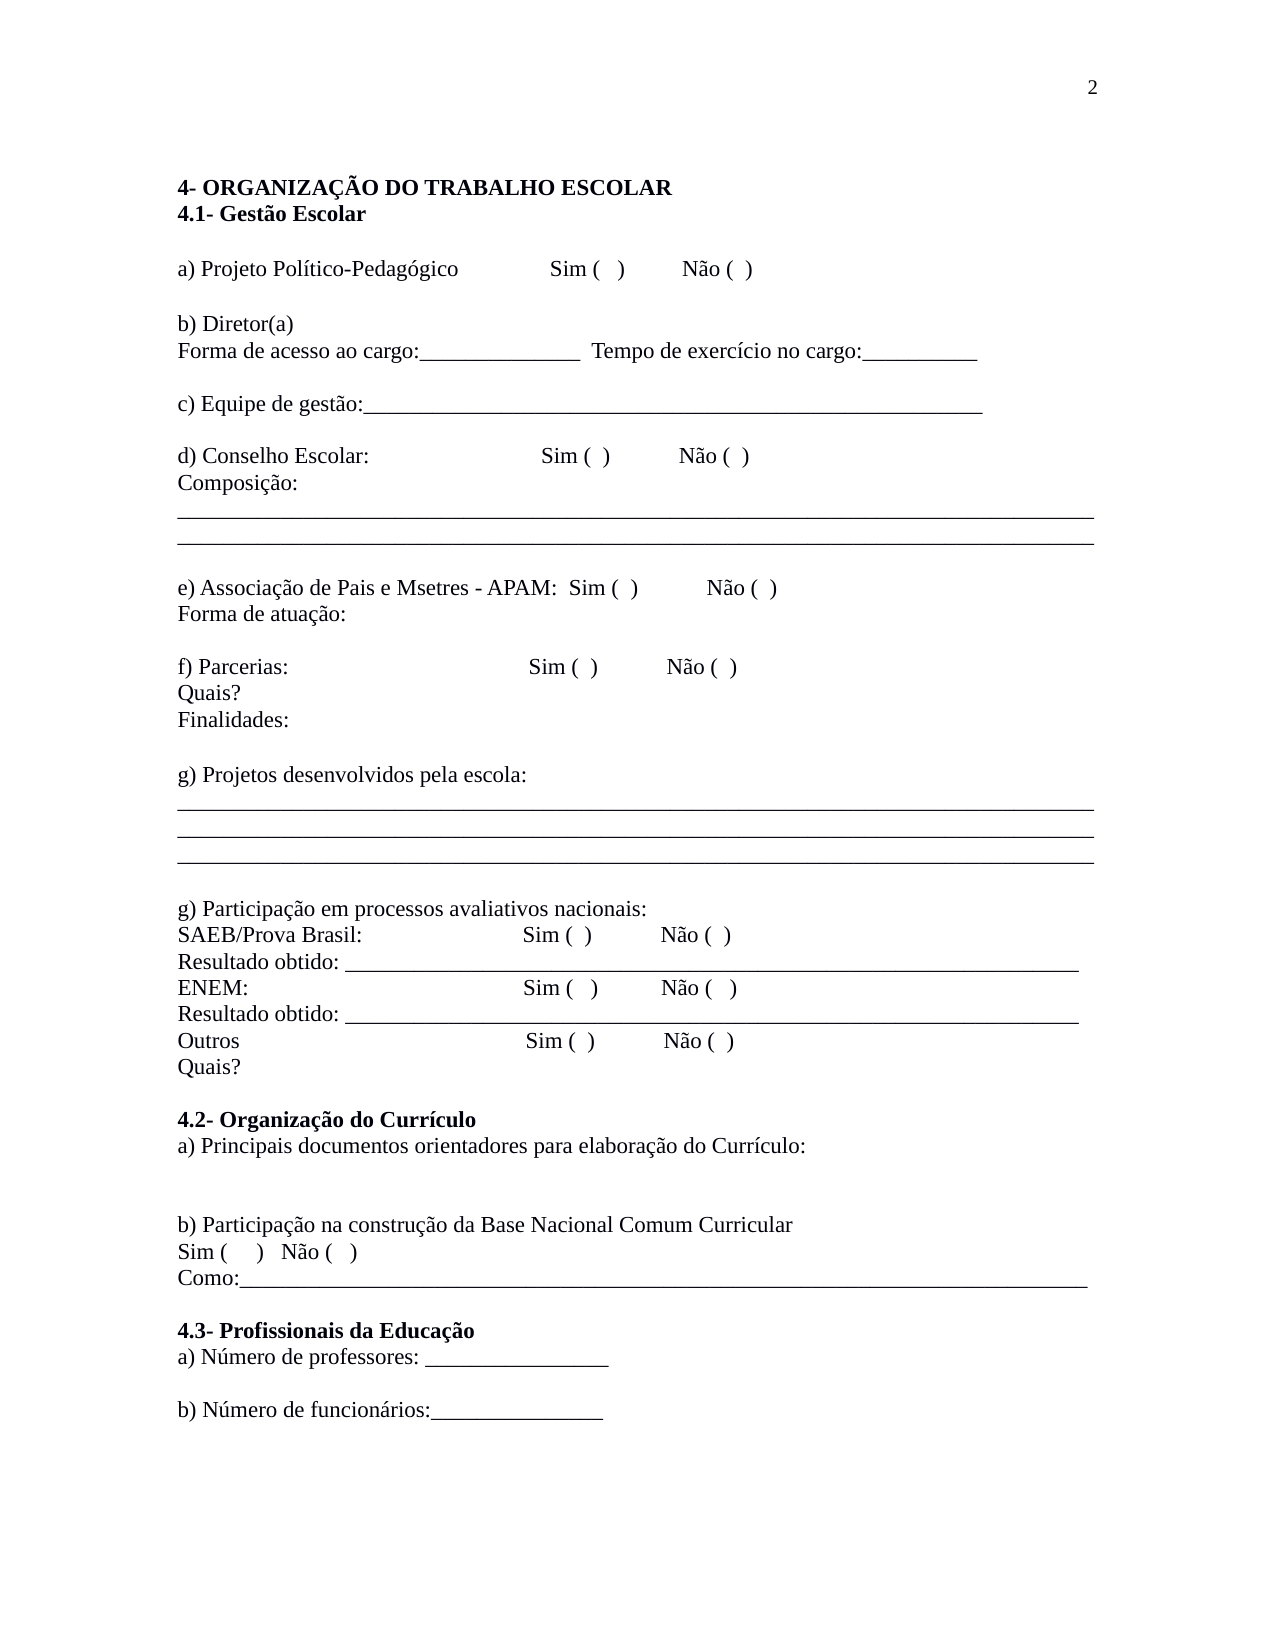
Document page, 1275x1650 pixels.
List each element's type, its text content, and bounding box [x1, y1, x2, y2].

text 4.3- Profissionais da Educação [177, 1317, 1098, 1343]
text Quais? [177, 1053, 1098, 1079]
text b) Diretor(a) [177, 311, 1098, 337]
text Forma de atuação: [177, 600, 1098, 627]
text SAEB/Prova Brasil: Sim ( ) Não ( ) [177, 921, 1098, 948]
text 4.2- Organização do Currículo [177, 1106, 1098, 1132]
text b) Número de funcionários:_______________ [177, 1396, 1098, 1422]
text d) Conselho Escolar: Sim ( ) Não ( ) [177, 442, 1098, 469]
text g) Participação em processos avaliativos nacionais: [177, 895, 1098, 921]
text a) Principais documentos orientadores para elaboração do Currículo: [177, 1132, 1098, 1159]
text g) Projetos desenvolvidos pela escola: [177, 761, 1098, 787]
text Resultado obtido: ________________________________________________________________ [177, 948, 1098, 974]
text c) Equipe de gestão:______________________________________________________ [177, 389, 1098, 416]
text Quais? [177, 679, 1098, 706]
text Finalidades: [177, 706, 1098, 732]
text Forma de acesso ao cargo:______________ Tempo de exercício no cargo:__________ [177, 337, 1098, 363]
text ________________________________________________________________________________________________________________________________________________________________________________________________________________________________________________ [177, 787, 1098, 866]
text Resultado obtido: ________________________________________________________________ [177, 1001, 1098, 1027]
text 4- ORGANIZAÇÃO DO TRABALHO ESCOLAR [177, 174, 1098, 200]
text e) Associação de Pais e Msetres - APAM: Sim ( ) Não ( ) [177, 574, 1098, 600]
text a) Projeto Político-Pedagógico Sim ( ) Não ( ) [177, 255, 1098, 282]
text b) Participação na construção da Base Nacional Comum Curricular [177, 1211, 1098, 1238]
text a) Número de professores: ________________ [177, 1343, 1098, 1369]
text 4.1- Gestão Escolar [177, 200, 1098, 227]
text ENEM: Sim ( ) Não ( ) [177, 974, 1098, 1001]
text Outros Sim ( ) Não ( ) [177, 1027, 1098, 1053]
text Sim ( ) Não ( ) [177, 1238, 1098, 1264]
text Como:__________________________________________________________________________ [177, 1264, 1098, 1290]
text Composição: ________________________________________________________________________________________________________________________________________________________________ [177, 469, 1098, 548]
text f) Parcerias: Sim ( ) Não ( ) [177, 653, 1098, 679]
